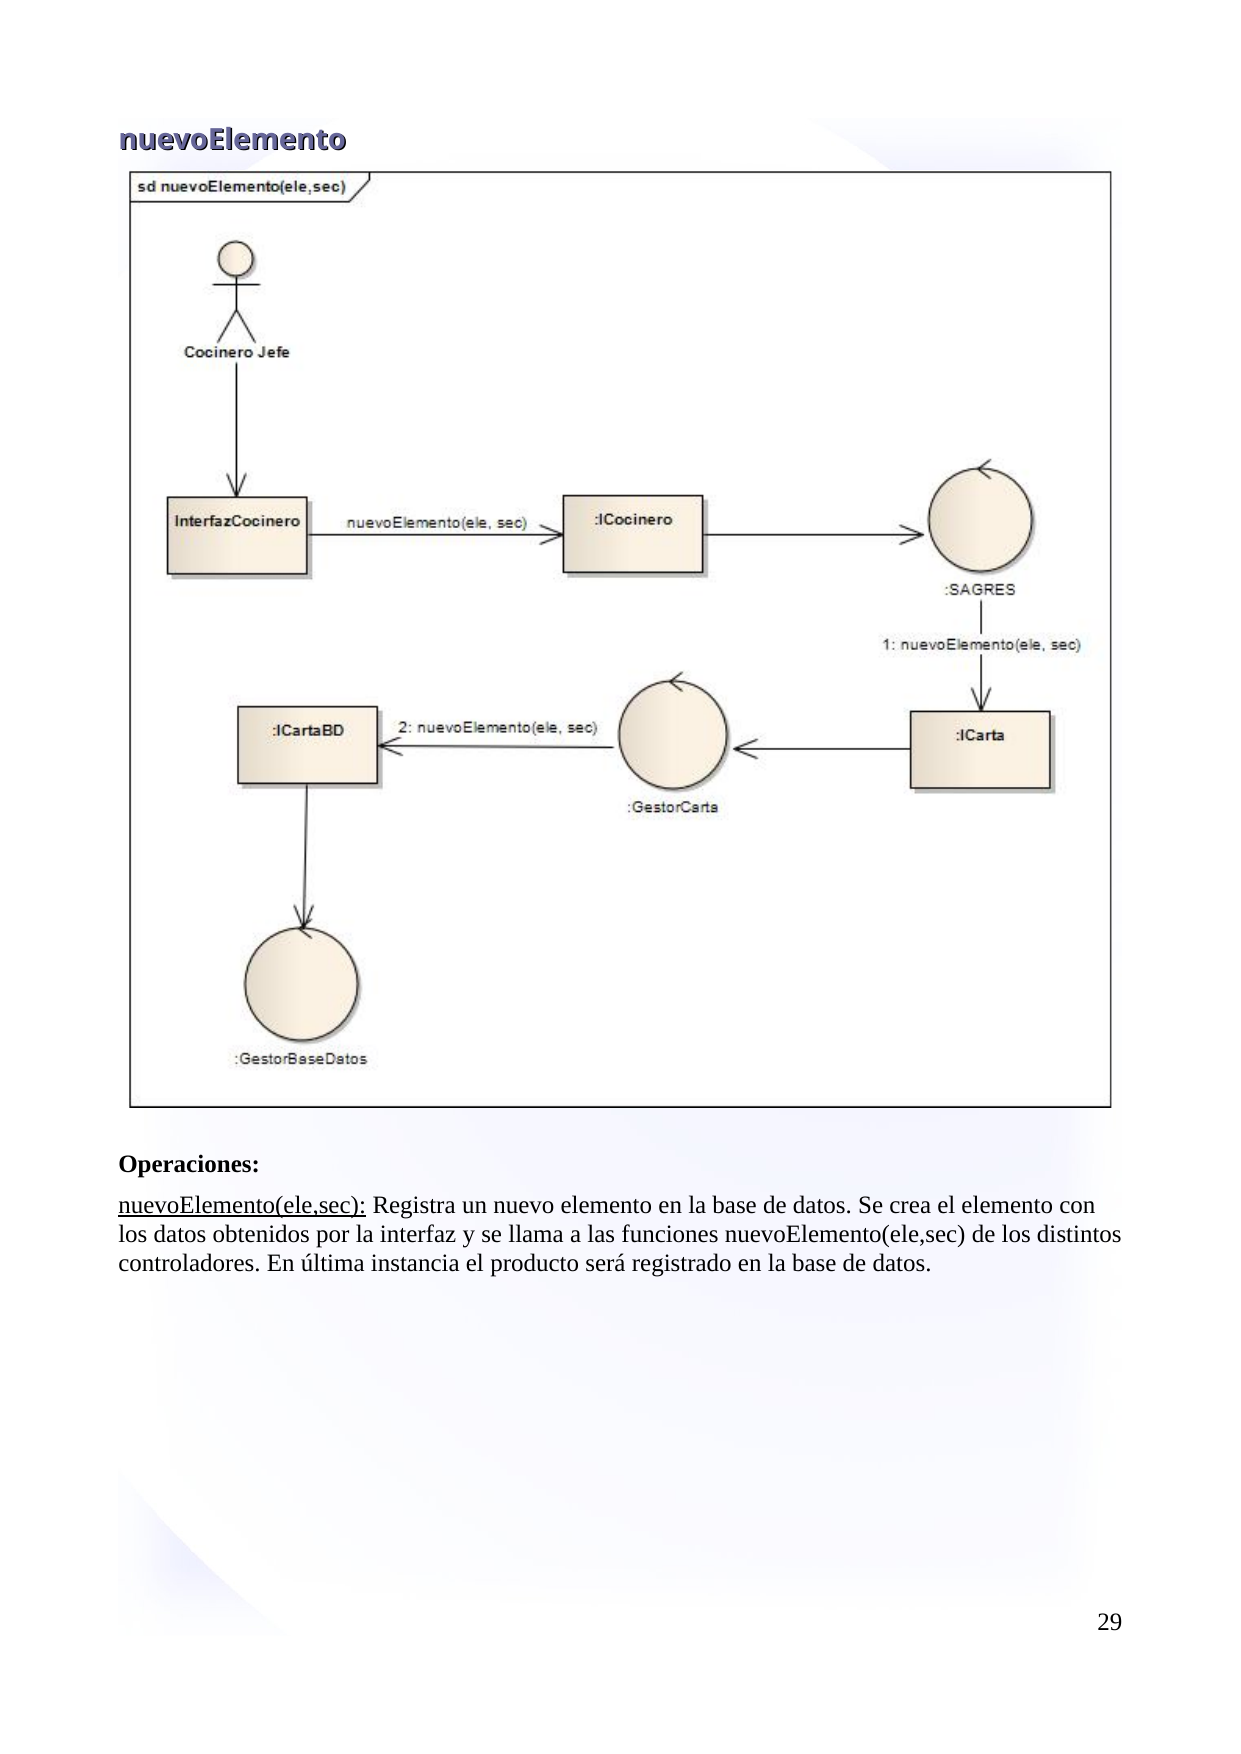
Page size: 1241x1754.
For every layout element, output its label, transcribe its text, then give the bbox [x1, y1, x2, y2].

picture [118, 158, 1122, 1149]
subtitle nuevoElemento [118, 118, 1122, 158]
text nuevoElemento(ele,sec): Registra un nuevo elemento en la base de datos. Se crea el elemento con los datos obtenidos por la interfaz y se llama a las funciones nuevoElemento(ele,sec) de los distintos controladores. En última instancia el producto será registrado en la base de datos. [118, 1190, 1122, 1277]
picture [118, 1178, 1122, 1190]
text Operaciones: [118, 1149, 1122, 1178]
picture [118, 1277, 1122, 1636]
